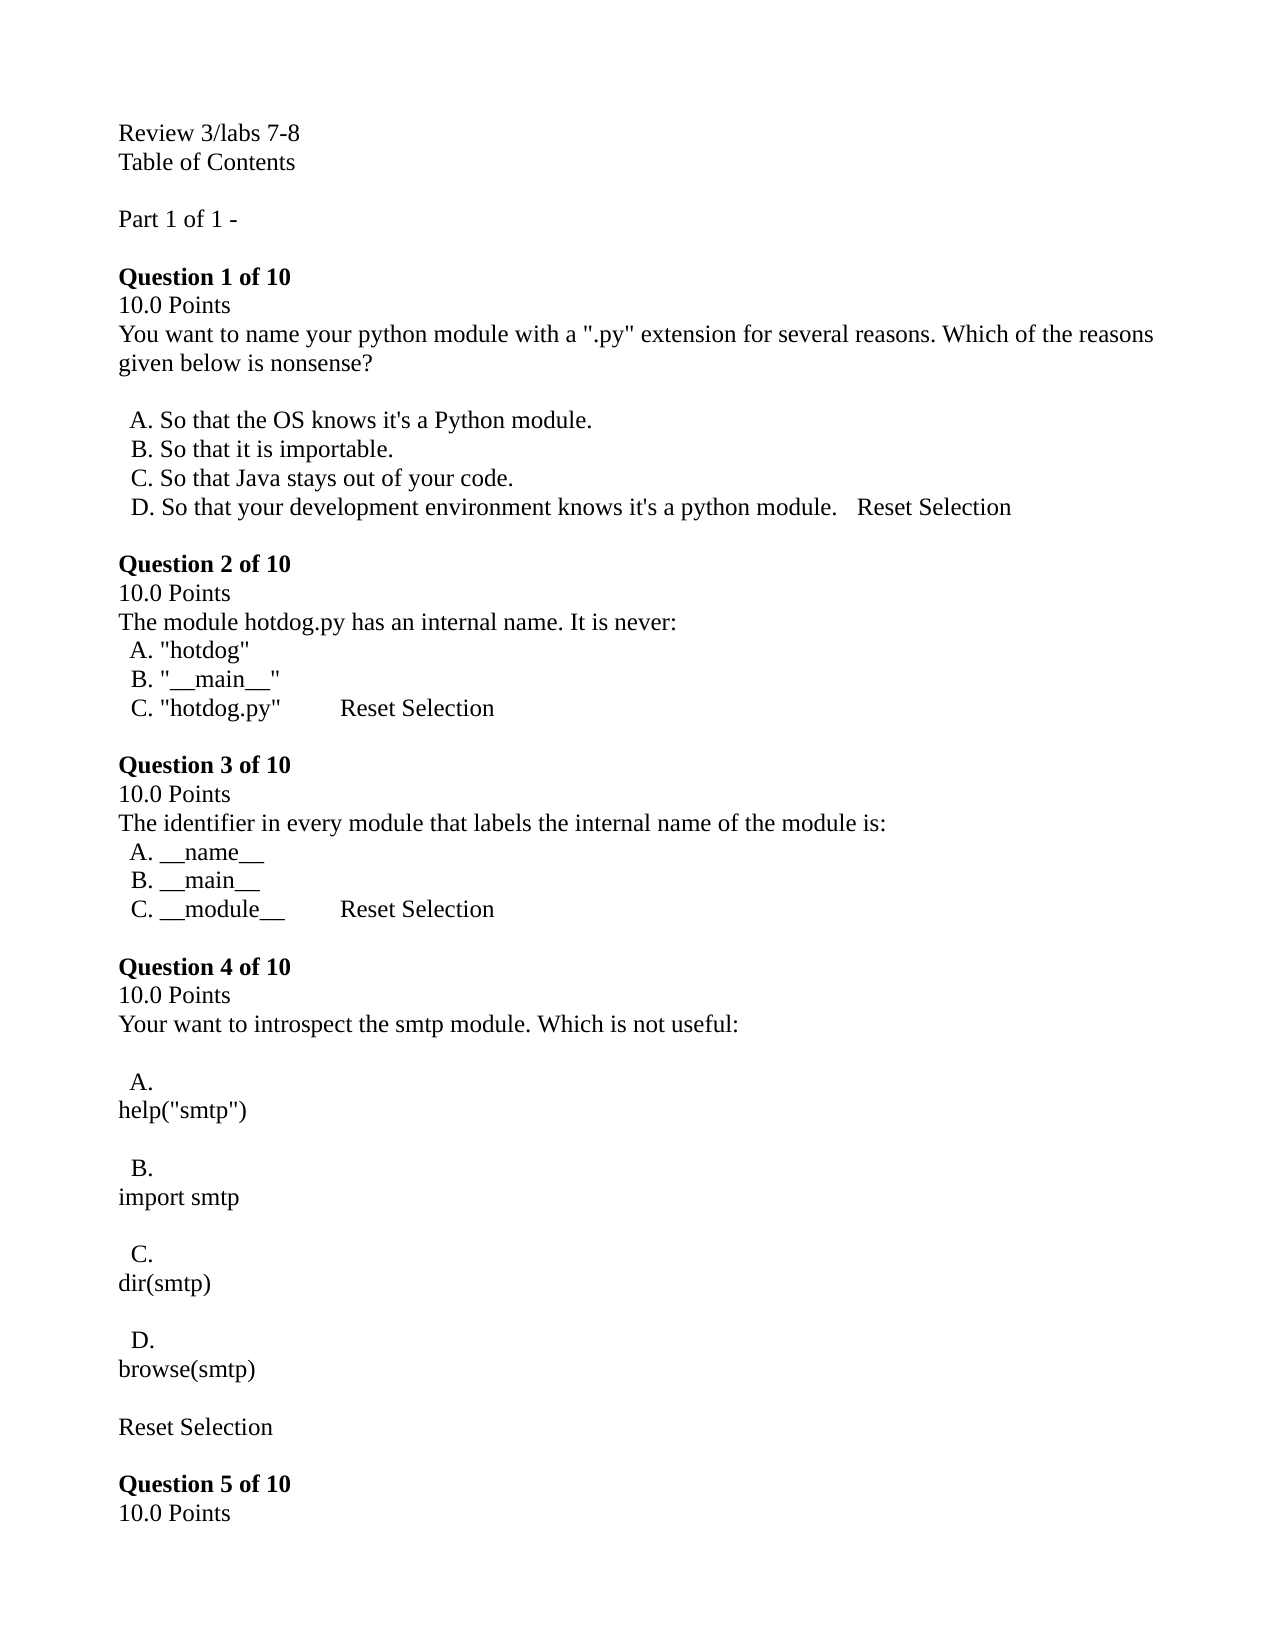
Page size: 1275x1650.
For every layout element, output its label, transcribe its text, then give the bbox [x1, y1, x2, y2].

text C. "hotdog.py" Reset Selection [118, 693, 1157, 722]
text B. So that it is importable. [118, 434, 1157, 463]
text Review 3/labs 7-8 [118, 118, 1157, 147]
text browse(smtp) [118, 1354, 1157, 1383]
text D. [118, 1326, 1157, 1354]
text Question 1 of 10 [118, 262, 1157, 291]
text A. __name__ [118, 837, 1157, 866]
text help("smtp") [118, 1096, 1157, 1124]
text Question 5 of 10 [118, 1469, 1157, 1498]
text A. "hotdog" [118, 636, 1157, 664]
text Question 4 of 10 [118, 952, 1157, 981]
text Reset Selection [118, 1412, 1157, 1441]
text C. So that Java stays out of your code. [118, 463, 1157, 492]
text 10.0 Points [118, 1498, 1157, 1527]
text 10.0 Points [118, 578, 1157, 607]
text Table of Contents [118, 147, 1157, 176]
text 10.0 Points [118, 291, 1157, 319]
text import smtp [118, 1182, 1157, 1211]
text D. So that your development environment knows it's a python module. Reset Selection [118, 492, 1157, 521]
text The module hotdog.py has an internal name. It is never: [118, 607, 1157, 636]
text Question 3 of 10 [118, 751, 1157, 779]
text 10.0 Points [118, 779, 1157, 808]
text B. [118, 1153, 1157, 1182]
text Question 2 of 10 [118, 549, 1157, 578]
text A. So that the OS knows it's a Python module. [118, 406, 1157, 434]
text C. __module__ Reset Selection [118, 894, 1157, 923]
text A. [118, 1067, 1157, 1096]
text C. [118, 1239, 1157, 1268]
text B. "__main__" [118, 664, 1157, 693]
text B. __main__ [118, 866, 1157, 894]
text The identifier in every module that labels the internal name of the module is: [118, 808, 1157, 837]
text Part 1 of 1 - [118, 204, 1157, 233]
text You want to name your python module with a ".py" extension for several reasons. Which of the reasons given below is nonsense? [118, 319, 1157, 377]
text Your want to introspect the smtp module. Which is not useful: [118, 1009, 1157, 1038]
text dir(smtp) [118, 1268, 1157, 1297]
text 10.0 Points [118, 981, 1157, 1009]
